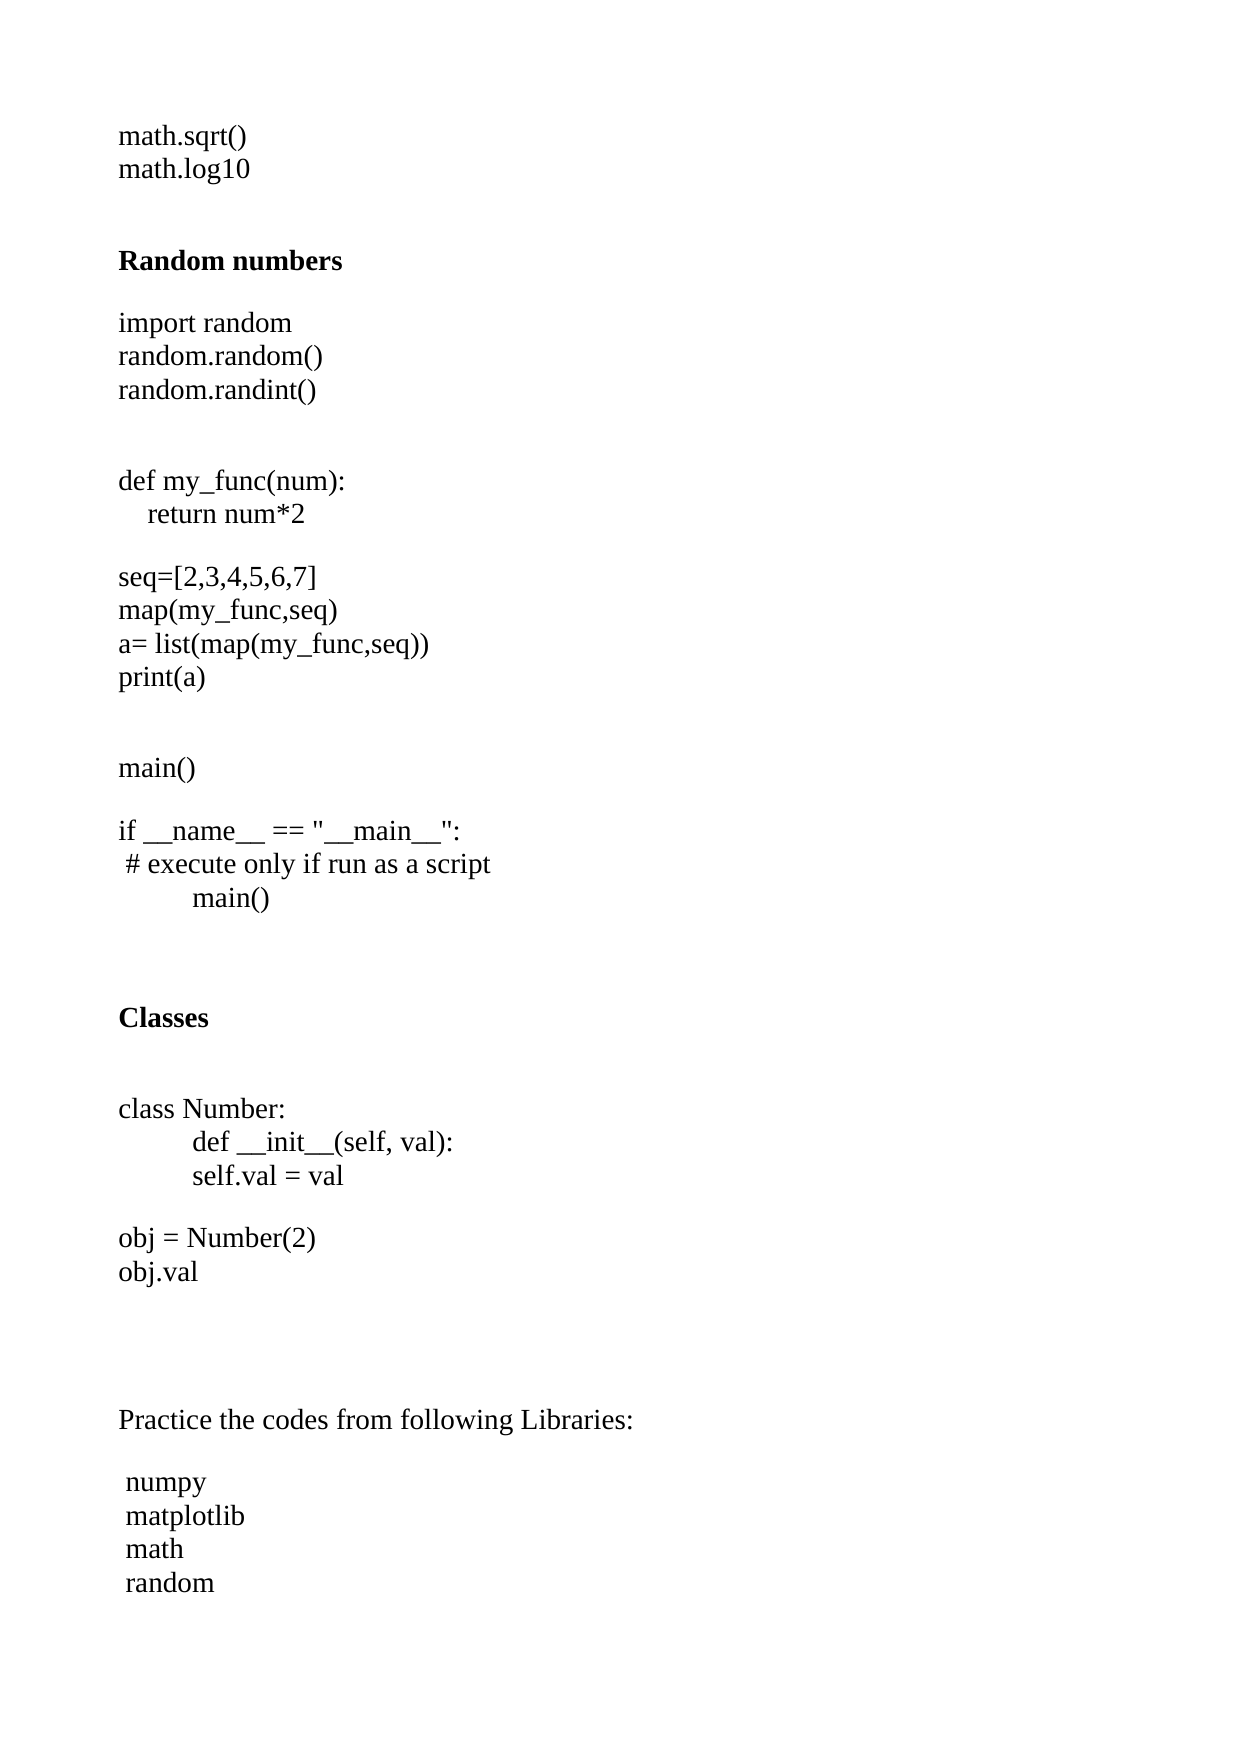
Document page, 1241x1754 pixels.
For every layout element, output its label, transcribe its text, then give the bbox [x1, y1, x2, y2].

text # execute only if run as a script [118, 846, 1122, 880]
text random.random() [118, 338, 1122, 372]
text random.randint() [118, 372, 1122, 406]
text return num*2 [118, 497, 1122, 530]
text numpy [118, 1464, 1122, 1498]
text class Number: [118, 1091, 1122, 1124]
text main() [118, 751, 1122, 784]
text matplotlib [118, 1498, 1122, 1532]
text math.log10 [118, 152, 1122, 185]
text if __name__ == "__main__": [118, 813, 1122, 846]
text random [118, 1565, 1122, 1599]
text def __init__(self, val): [118, 1124, 1122, 1158]
text print(a) [118, 659, 1122, 693]
text math [118, 1532, 1122, 1565]
text seq=[2,3,4,5,6,7] [118, 559, 1122, 592]
text obj = Number(2) [118, 1220, 1122, 1254]
text math.sqrt() [118, 118, 1122, 152]
text Classes [118, 1000, 1122, 1033]
text main() [118, 880, 1122, 913]
text Practice the codes from following Libraries: [118, 1402, 1122, 1436]
text self.val = val [118, 1158, 1122, 1191]
text a= list(map(my_func,seq)) [118, 626, 1122, 659]
text Random numbers [118, 243, 1122, 276]
text import random [118, 305, 1122, 338]
text map(my_func,seq) [118, 592, 1122, 626]
text obj.val [118, 1254, 1122, 1287]
text def my_func(num): [118, 463, 1122, 497]
